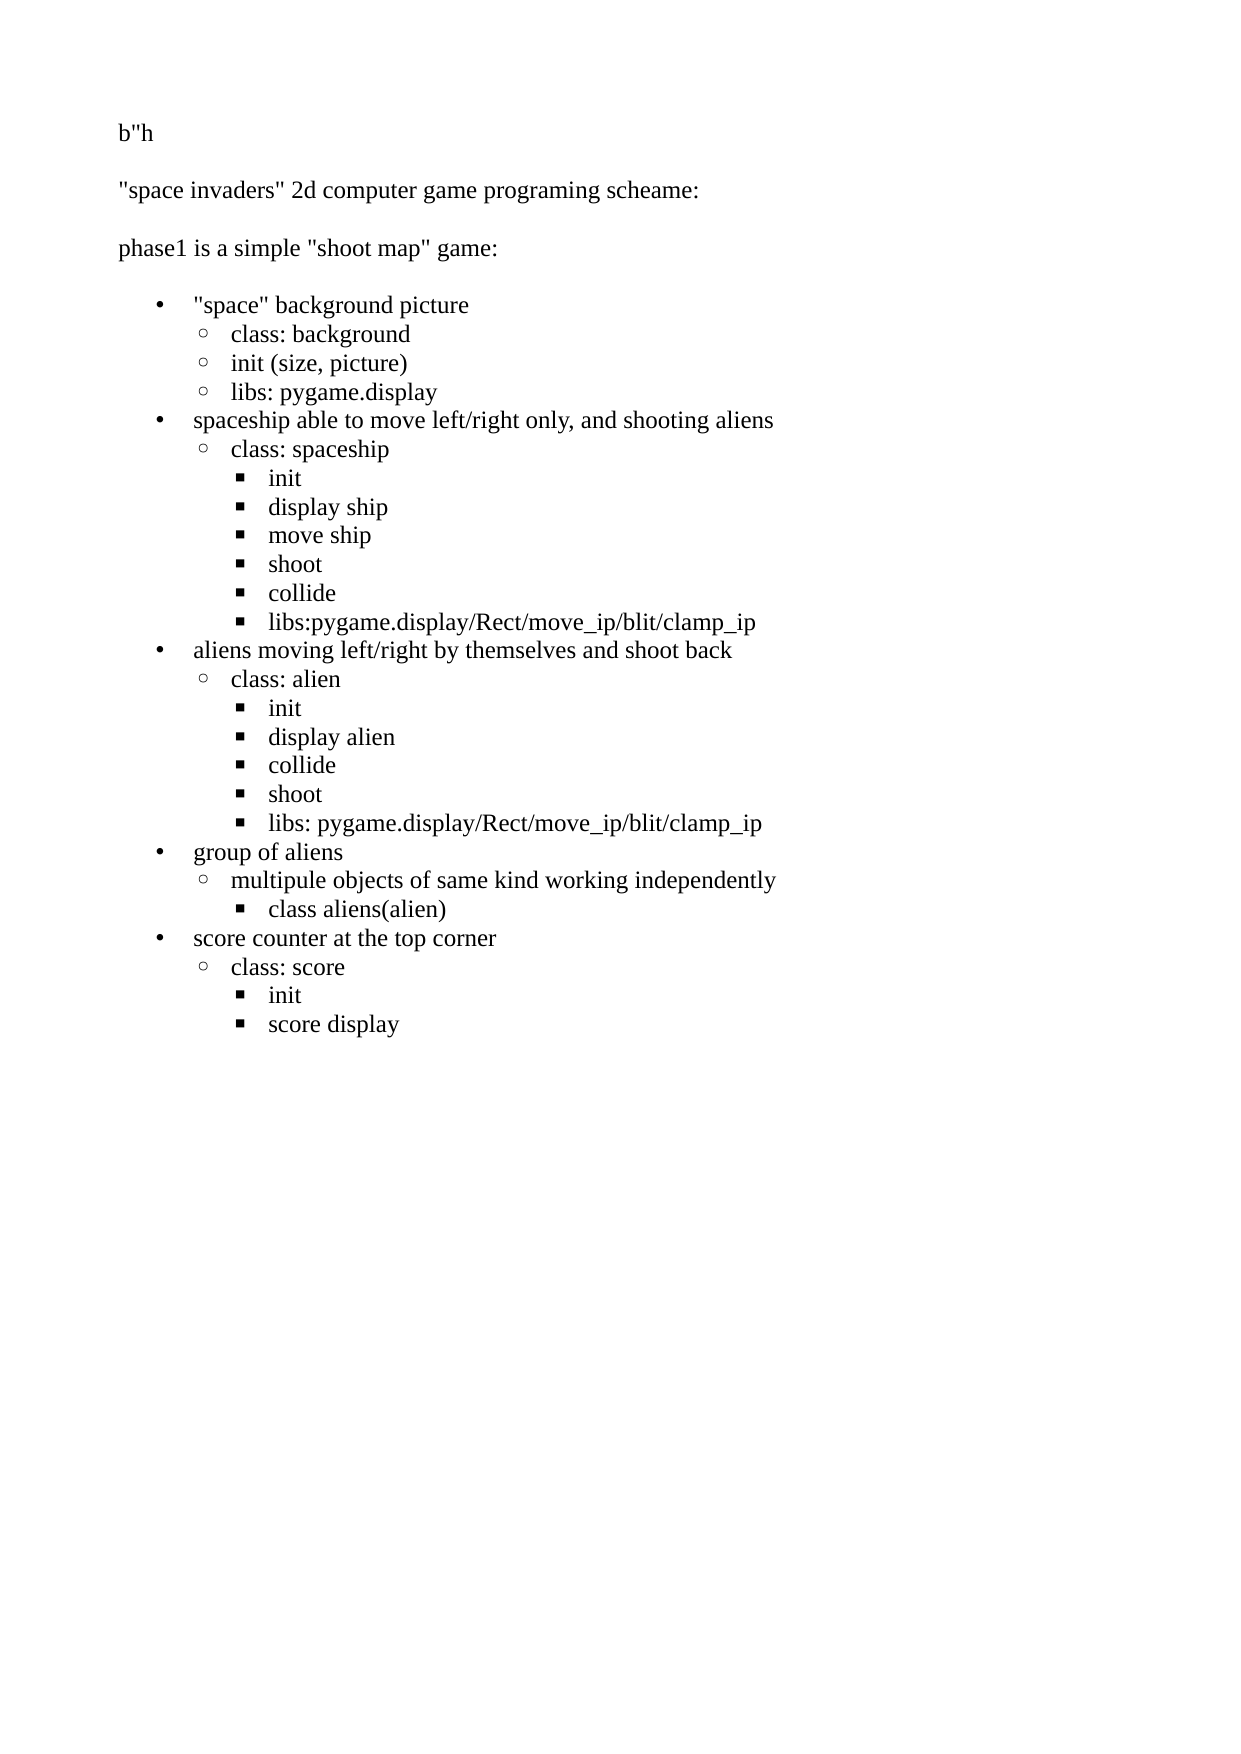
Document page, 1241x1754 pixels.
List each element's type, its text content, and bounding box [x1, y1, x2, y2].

list "space" background picture [156, 291, 1122, 319]
list move ship [231, 521, 1122, 549]
list shoot [231, 549, 1122, 578]
list class: score [193, 952, 1122, 981]
list init [231, 693, 1122, 722]
list class: spaceship [193, 434, 1122, 463]
text b"h [118, 118, 1122, 147]
list score display [231, 1009, 1122, 1038]
list display ship [231, 492, 1122, 521]
list aliens moving left/right by themselves and shoot back [156, 636, 1122, 664]
list collide [231, 751, 1122, 779]
list class: background [193, 319, 1122, 348]
text phase1 is a simple "shoot map" game: [118, 233, 1122, 262]
list display alien [231, 722, 1122, 751]
list libs:pygame.display/Rect/move_ip/blit/clamp_ip [231, 607, 1122, 636]
list libs: pygame.display/Rect/move_ip/blit/clamp_ip [231, 808, 1122, 837]
list group of aliens [156, 837, 1122, 866]
list multipule objects of same kind working independently [193, 866, 1122, 894]
list libs: pygame.display [193, 377, 1122, 406]
list class: alien [193, 664, 1122, 693]
list class aliens(alien) [231, 894, 1122, 923]
text "space invaders" 2d computer game programing scheame: [118, 176, 1122, 204]
list init [231, 981, 1122, 1009]
list shoot [231, 779, 1122, 808]
list collide [231, 578, 1122, 607]
list spaceship able to move left/right only, and shooting aliens [156, 406, 1122, 434]
list score counter at the top corner [156, 923, 1122, 952]
list init [231, 463, 1122, 492]
list init (size, picture) [193, 348, 1122, 377]
